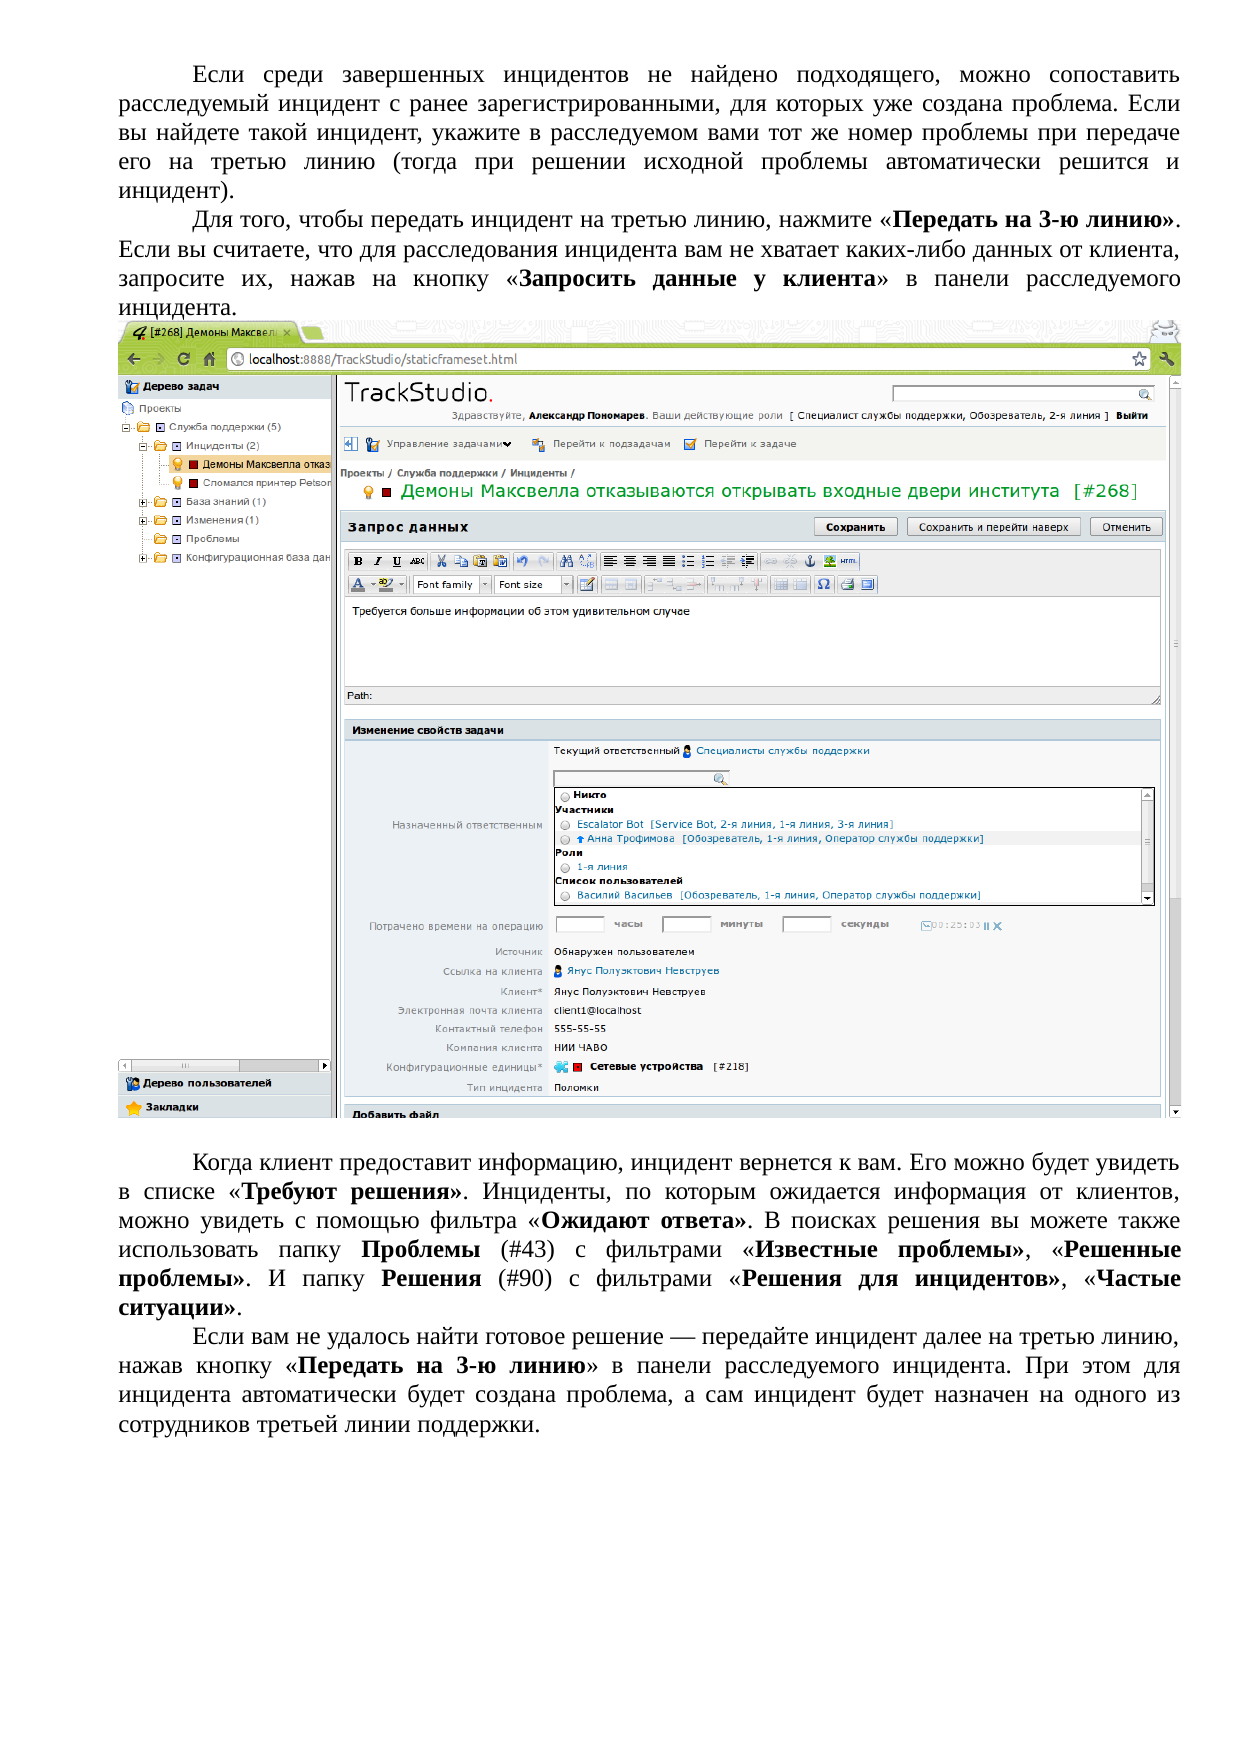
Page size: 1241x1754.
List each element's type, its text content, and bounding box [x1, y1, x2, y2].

text Если вам не удалось найти готовое решение — передайте инцидент далее на третью линию, нажав кнопку «Передать на 3-ю линию» в панели расследуемого инцидента. При этом для инцидента автоматически будет создана проблема, а сам инцидент будет назначен на одного из сотрудников третьей линии поддержки. [118, 1321, 1181, 1437]
text Когда клиент предоставит информацию, инцидент вернется к вам. Его можно будет увидеть в списке «Требуют решения». Инциденты, по которым ожидается информация от клиентов, можно увидеть с помощью фильтра «Ожидают ответа». В поисках решения вы можете также использовать папку Проблемы (#43) с фильтрами «Известные проблемы», «Решенные проблемы». И папку Решения (#90) с фильтрами «Решения для инцидентов», «Частые ситуации». [118, 1147, 1181, 1321]
picture [118, 320, 1182, 1118]
text Для того, чтобы передать инцидент на третью линию, нажмите «Передать на 3-ю линию». Если вы считаете, что для расследования инцидента вам не хватает каких-либо данных от клиента, запросите их, нажав на кнопку «Запросить данные у клиента» в панели расследуемого инцидента. [118, 204, 1181, 320]
text Если среди завершенных инцидентов не найдено подходящего, можно сопоставить расследуемый инцидент с ранее зарегистрированными, для которых уже создана проблема. Если вы найдете такой инцидент, укажите в расследуемом вами тот же номер проблемы при передаче его на третью линию (тогда при решении исходной проблемы автоматически решится и инцидент). [118, 59, 1181, 204]
